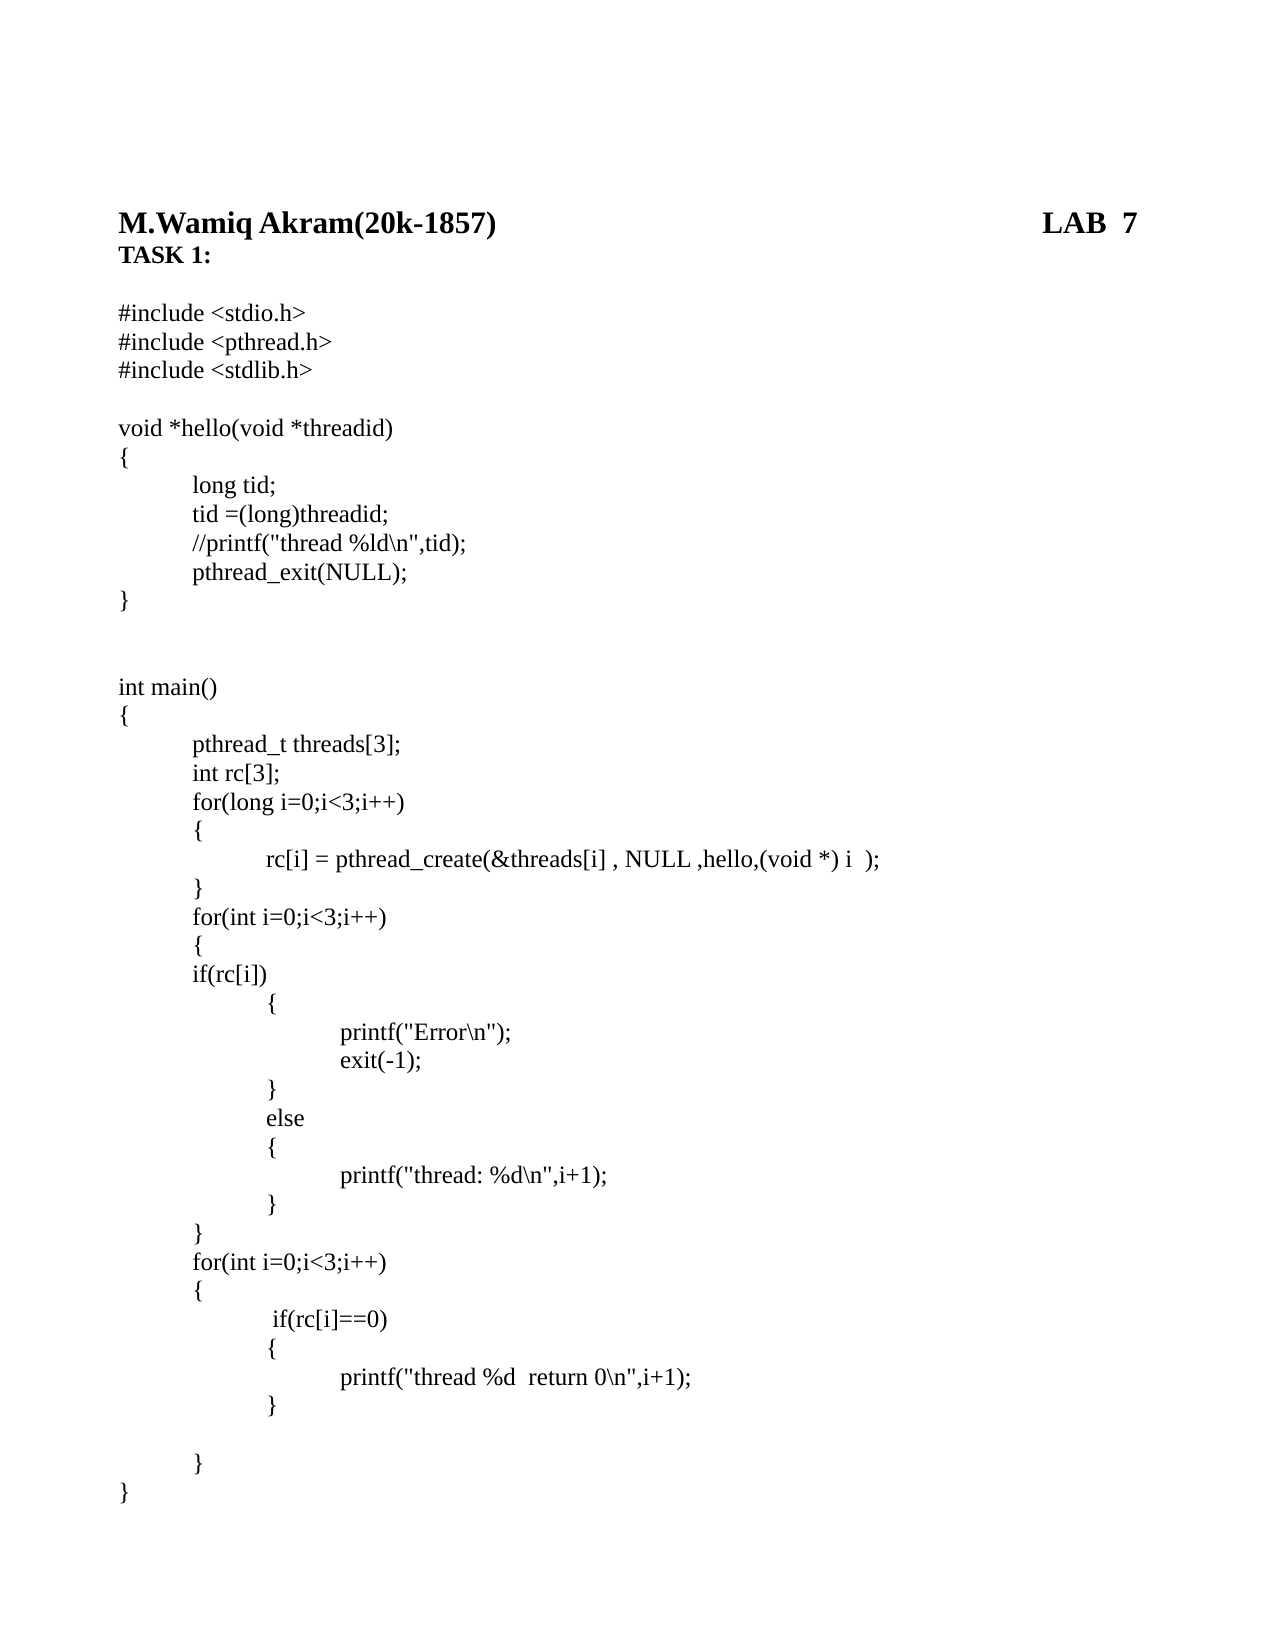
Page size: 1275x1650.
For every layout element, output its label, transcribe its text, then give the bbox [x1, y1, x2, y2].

text } [118, 1189, 1157, 1218]
text int rc[3]; [118, 758, 1157, 787]
text exit(-1); [118, 1045, 1157, 1074]
text #include <stdlib.h> [118, 355, 1157, 384]
text { [118, 988, 1157, 1017]
text { [118, 815, 1157, 844]
text #include <pthread.h> [118, 327, 1157, 355]
text pthread_t threads[3]; [118, 729, 1157, 758]
text { [118, 442, 1157, 470]
text M.Wamiq Akram(20k-1857) LAB 7 [118, 204, 1157, 240]
text int main() [118, 672, 1157, 700]
text { [118, 700, 1157, 729]
text tid =(long)threadid; [118, 499, 1157, 528]
text rc[i] = pthread_create(&threads[i] , NULL ,hello,(void *) i ); [118, 844, 1157, 873]
text if(rc[i]==0) [118, 1304, 1157, 1333]
text printf("thread: %d\n",i+1); [118, 1160, 1157, 1189]
text for(int i=0;i<3;i++) [118, 902, 1157, 930]
text { [118, 1132, 1157, 1160]
text } [118, 1390, 1157, 1419]
text } [118, 873, 1157, 902]
text //printf("thread %ld\n",tid); [118, 528, 1157, 557]
text else [118, 1103, 1157, 1132]
text for(long i=0;i<3;i++) [118, 787, 1157, 815]
text TASK 1: [118, 240, 1157, 269]
text printf("Error\n"); [118, 1017, 1157, 1045]
text for(int i=0;i<3;i++) [118, 1247, 1157, 1275]
text printf("thread %d return 0\n",i+1); [118, 1362, 1157, 1390]
text { [118, 1275, 1157, 1304]
text } [118, 1448, 1157, 1477]
text } [118, 585, 1157, 614]
text { [118, 1333, 1157, 1362]
text #include <stdio.h> [118, 298, 1157, 327]
text if(rc[i]) [118, 959, 1157, 988]
text { [118, 930, 1157, 959]
text } [118, 1477, 1157, 1505]
text pthread_exit(NULL); [118, 557, 1157, 585]
text long tid; [118, 470, 1157, 499]
text } [118, 1074, 1157, 1103]
text } [118, 1218, 1157, 1247]
text void *hello(void *threadid) [118, 413, 1157, 442]
